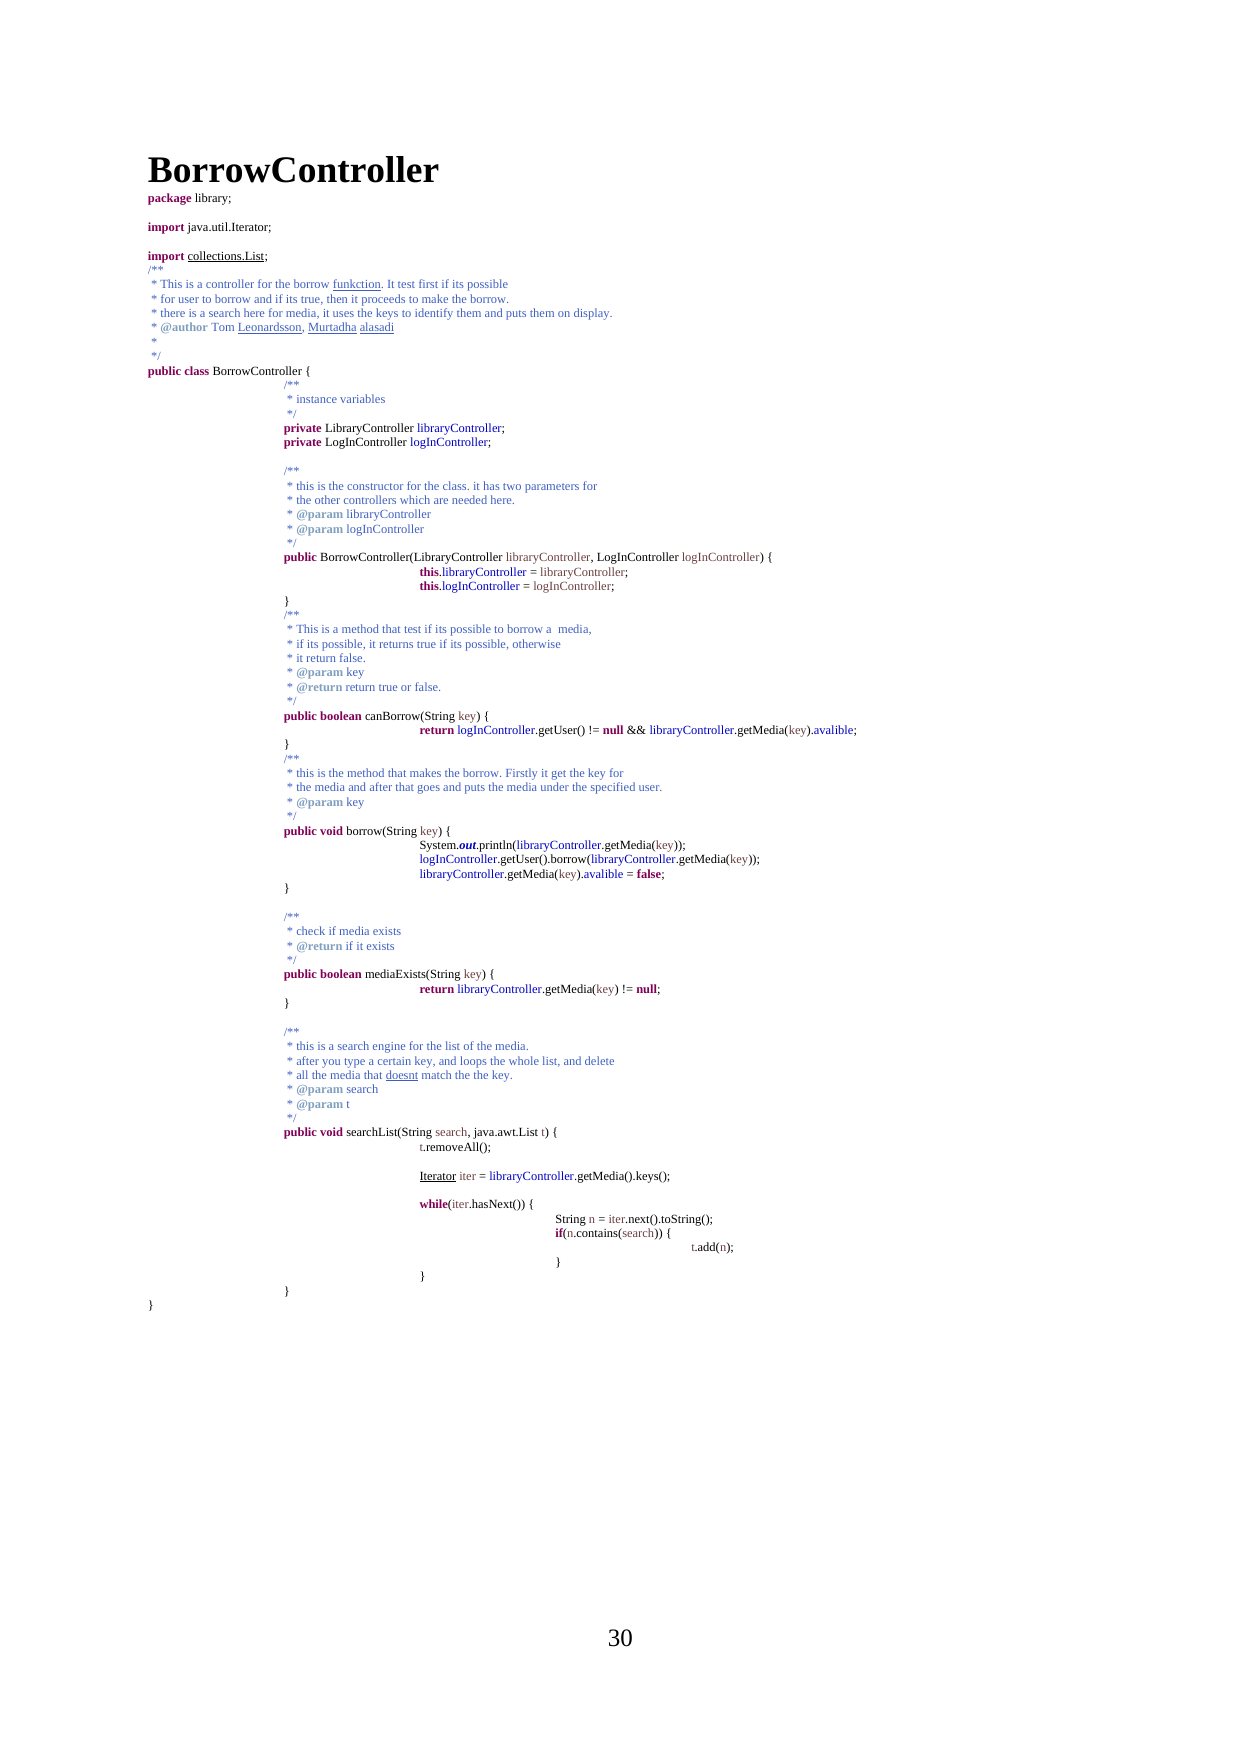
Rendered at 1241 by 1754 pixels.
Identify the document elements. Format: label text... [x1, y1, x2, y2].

text /** [148, 1024, 1093, 1039]
text * the other controllers which are needed here. [148, 493, 1093, 507]
text */ [148, 953, 1093, 967]
text public boolean canBorrow(String key) { [148, 708, 1093, 723]
text import collections.List; [148, 248, 1093, 263]
text * this is a search engine for the list of the media. [148, 1039, 1093, 1053]
text * if its possible, it returns true if its possible, otherwise [148, 636, 1093, 651]
text libraryController.getMedia(key).avalible = false; [148, 866, 1093, 881]
text */ [148, 536, 1093, 550]
text /** [148, 751, 1093, 766]
text * @param libraryController [148, 507, 1093, 521]
text */ [148, 406, 1093, 421]
text logInController.getUser().borrow(libraryController.getMedia(key)); [148, 852, 1093, 866]
text /** [148, 263, 1093, 277]
text private LogInController logInController; [148, 435, 1093, 449]
text * the media and after that goes and puts the media under the specified user. [148, 780, 1093, 794]
text private LibraryController libraryController; [148, 421, 1093, 435]
text t.removeAll(); [148, 1139, 1093, 1154]
text */ [148, 349, 1093, 363]
text * This is a controller for the borrow funkction. It test first if its possible [148, 277, 1093, 291]
text } [148, 881, 1093, 895]
text * check if media exists [148, 924, 1093, 938]
text String n = iter.next().toString(); [148, 1211, 1093, 1226]
text */ [148, 809, 1093, 823]
text this.libraryController = libraryController; [148, 564, 1093, 579]
text * @param t [148, 1096, 1093, 1111]
text * it return false. [148, 651, 1093, 665]
text public BorrowController(LibraryController libraryController, LogInController logInController) { [148, 550, 1093, 564]
text if(n.contains(search)) { [148, 1226, 1093, 1240]
text * @param search [148, 1082, 1093, 1096]
text * @author Tom Leonardsson, Murtadha alasadi [148, 320, 1093, 334]
text * [148, 334, 1093, 349]
text * instance variables [148, 392, 1093, 406]
text public void borrow(String key) { [148, 823, 1093, 838]
text * there is a search here for media, it uses the keys to identify them and puts them on display. [148, 306, 1093, 320]
text public void searchList(String search, java.awt.List t) { [148, 1125, 1093, 1139]
text return logInController.getUser() != null && libraryController.getMedia(key).avalible; [148, 723, 1093, 737]
text import java.util.Iterator; [148, 219, 1093, 234]
text /** [148, 909, 1093, 924]
text /** [148, 378, 1093, 392]
text * @return if it exists [148, 938, 1093, 953]
text package library; [148, 191, 1093, 205]
text */ [148, 1111, 1093, 1125]
text } [148, 1254, 1093, 1269]
text * for user to borrow and if its true, then it proceeds to make the borrow. [148, 291, 1093, 306]
text public boolean mediaExists(String key) { [148, 967, 1093, 981]
text * this is the method that makes the borrow. Firstly it get the key for [148, 766, 1093, 780]
text } [148, 1269, 1093, 1283]
text return libraryController.getMedia(key) != null; [148, 981, 1093, 996]
text public class BorrowController { [148, 363, 1093, 378]
text } [148, 737, 1093, 751]
text * @param logInController [148, 521, 1093, 536]
text BorrowController [148, 148, 1093, 191]
text } [148, 593, 1093, 608]
text * This is a method that test if its possible to borrow a media, [148, 622, 1093, 636]
text /** [148, 608, 1093, 622]
text */ [148, 694, 1093, 708]
text * all the media that doesnt match the the key. [148, 1068, 1093, 1082]
text * after you type a certain key, and loops the whole list, and delete [148, 1053, 1093, 1068]
text System.out.println(libraryController.getMedia(key)); [148, 838, 1093, 852]
text } [148, 996, 1093, 1010]
text * @return return true or false. [148, 679, 1093, 694]
text Iterator iter = libraryController.getMedia().keys(); [148, 1168, 1093, 1183]
text } [148, 1298, 1093, 1312]
text * this is the constructor for the class. it has two parameters for [148, 478, 1093, 493]
text /** [148, 464, 1093, 478]
text t.add(n); [148, 1240, 1093, 1254]
text } [148, 1283, 1093, 1298]
text * @param key [148, 665, 1093, 679]
text * @param key [148, 794, 1093, 809]
text this.logInController = logInController; [148, 579, 1093, 593]
text while(iter.hasNext()) { [148, 1197, 1093, 1211]
